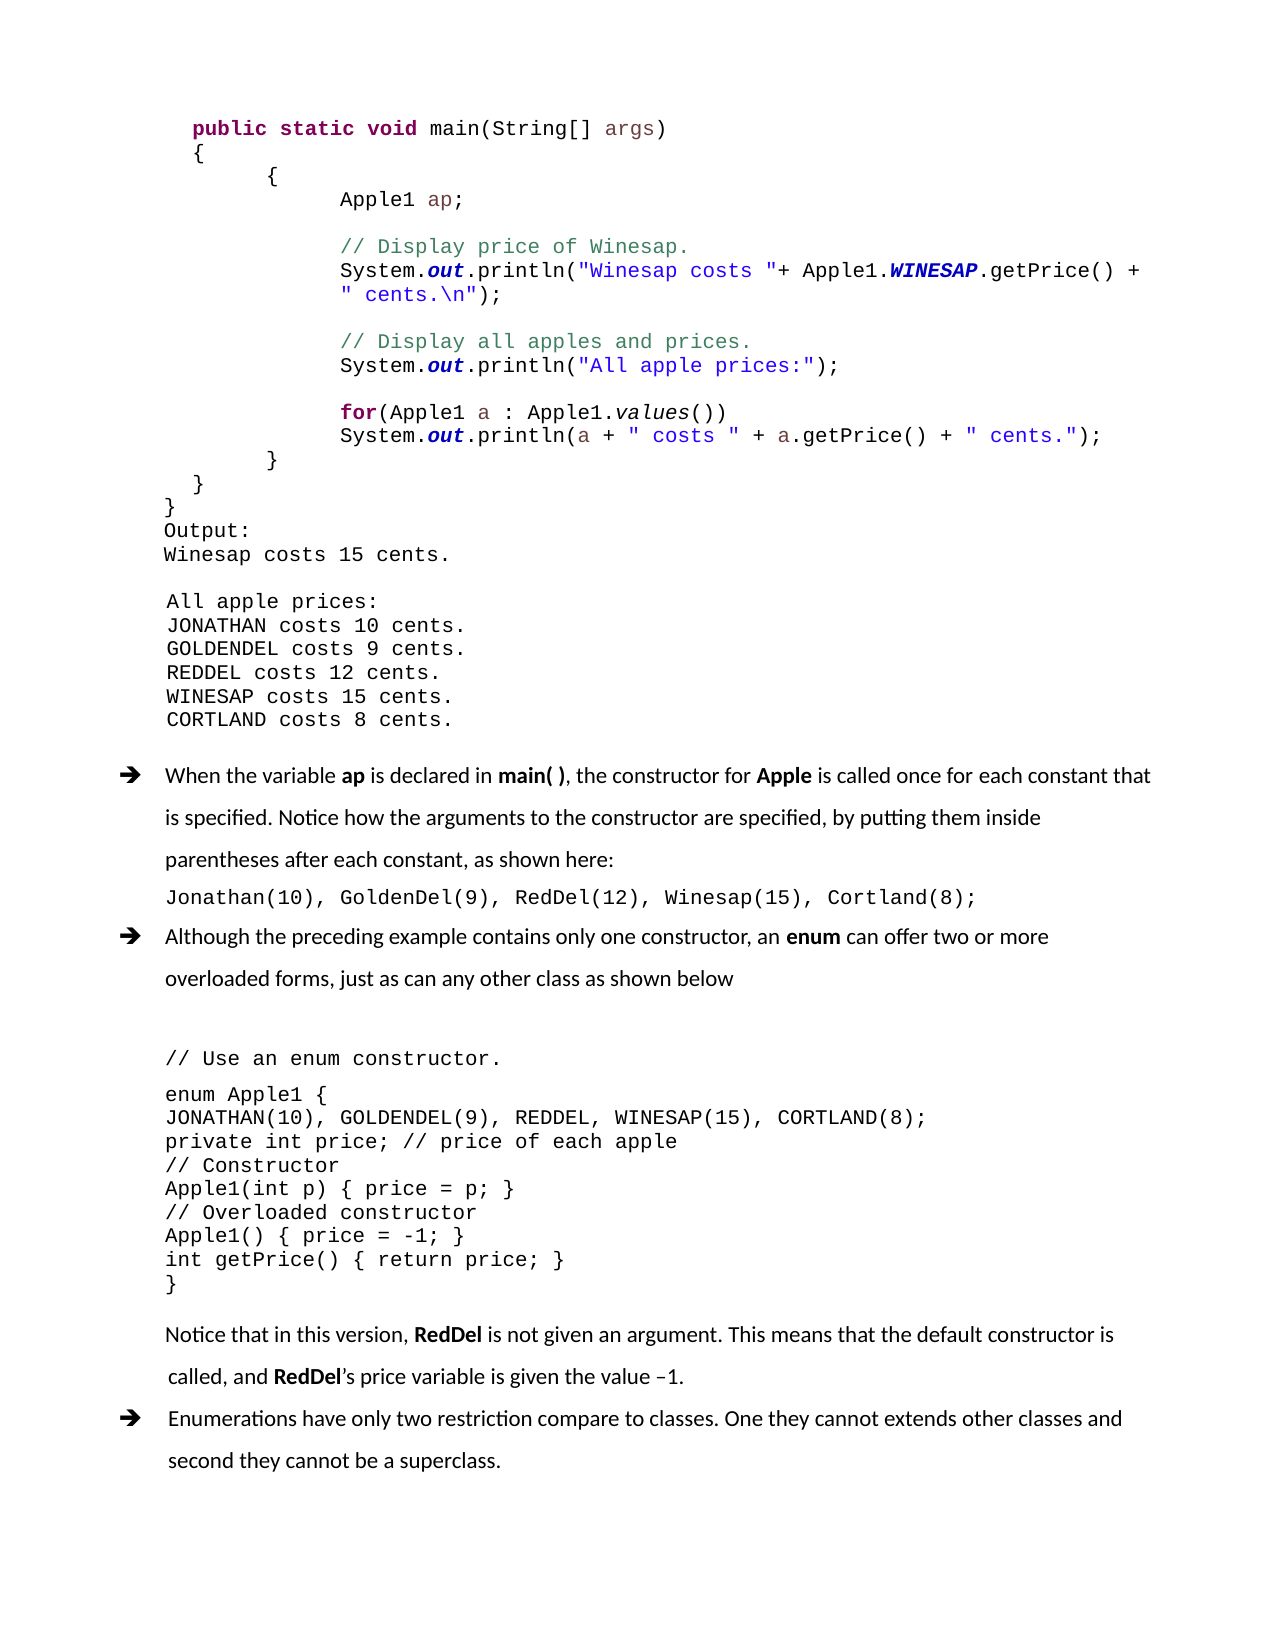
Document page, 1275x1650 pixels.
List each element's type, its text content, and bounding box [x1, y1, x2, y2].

text JONATHAN(10), GOLDENDEL(9), REDDEL, WINESAP(15), CORTLAND(8); [118, 1107, 1157, 1131]
text JONATHAN costs 10 cents. [118, 615, 1157, 638]
text // Constructor [118, 1154, 1157, 1178]
text Apple1 ap; [118, 189, 1157, 213]
text for(Apple1 a : Apple1.values()) [118, 402, 1157, 426]
list Jonathan(10), GoldenDel(9), RedDel(12), Winesap(15), Cortland(8); [118, 887, 1157, 911]
text enum Apple1 { [118, 1084, 1157, 1107]
list When the variable ap is declared in main( ), the constructor for Apple is called once for each constant that is specified. Notice how the arguments to the constructor are specified, by putting them inside parentheses after each constant, as shown here: [118, 761, 1157, 873]
text { [118, 142, 1157, 165]
text System.out.println(a + " costs " + a.getPrice() + " cents."); [118, 426, 1157, 449]
text System.out.println("All apple prices:"); [118, 354, 1157, 378]
text } [118, 496, 1157, 520]
text } [118, 1273, 1157, 1296]
text private int price; // price of each apple [118, 1131, 1157, 1154]
text // Use an enum constructor. [118, 1048, 1157, 1072]
text public static void main(String[] args) [118, 118, 1157, 142]
text System.out.println("Winesap costs "+ Apple1.WINESAP.getPrice() + " cents.\n"); [118, 260, 1157, 307]
text CORTLAND costs 8 cents. [118, 709, 1157, 733]
text int getPrice() { return price; } [118, 1249, 1157, 1273]
text GOLDENDEL costs 9 cents. [118, 638, 1157, 662]
list Although the preceding example contains only one constructor, an enum can offer two or more overloaded forms, just as can any other class as shown below [118, 922, 1157, 992]
text WINESAP costs 15 cents. [118, 686, 1157, 709]
text Apple1(int p) { price = p; } [118, 1178, 1157, 1202]
text Notice that in this version, RedDel is not given an argument. This means that the default constructor is called, and RedDel’s price variable is given the value –1. [118, 1320, 1157, 1390]
text Apple1() { price = -1; } [118, 1226, 1157, 1249]
text All apple prices: [118, 591, 1157, 615]
text // Display all apples and prices. [118, 331, 1157, 354]
list Enumerations have only two restriction compare to classes. One they cannot extends other classes and second they cannot be a superclass. [118, 1404, 1157, 1474]
text REDDEL costs 12 cents. [118, 662, 1157, 686]
text { [118, 165, 1157, 189]
text // Overloaded constructor [118, 1202, 1157, 1226]
text Output: [118, 520, 1157, 544]
text // Display price of Winesap. [118, 236, 1157, 260]
text } [118, 449, 1157, 473]
text Winesap costs 15 cents. [118, 544, 1157, 567]
text } [118, 473, 1157, 496]
